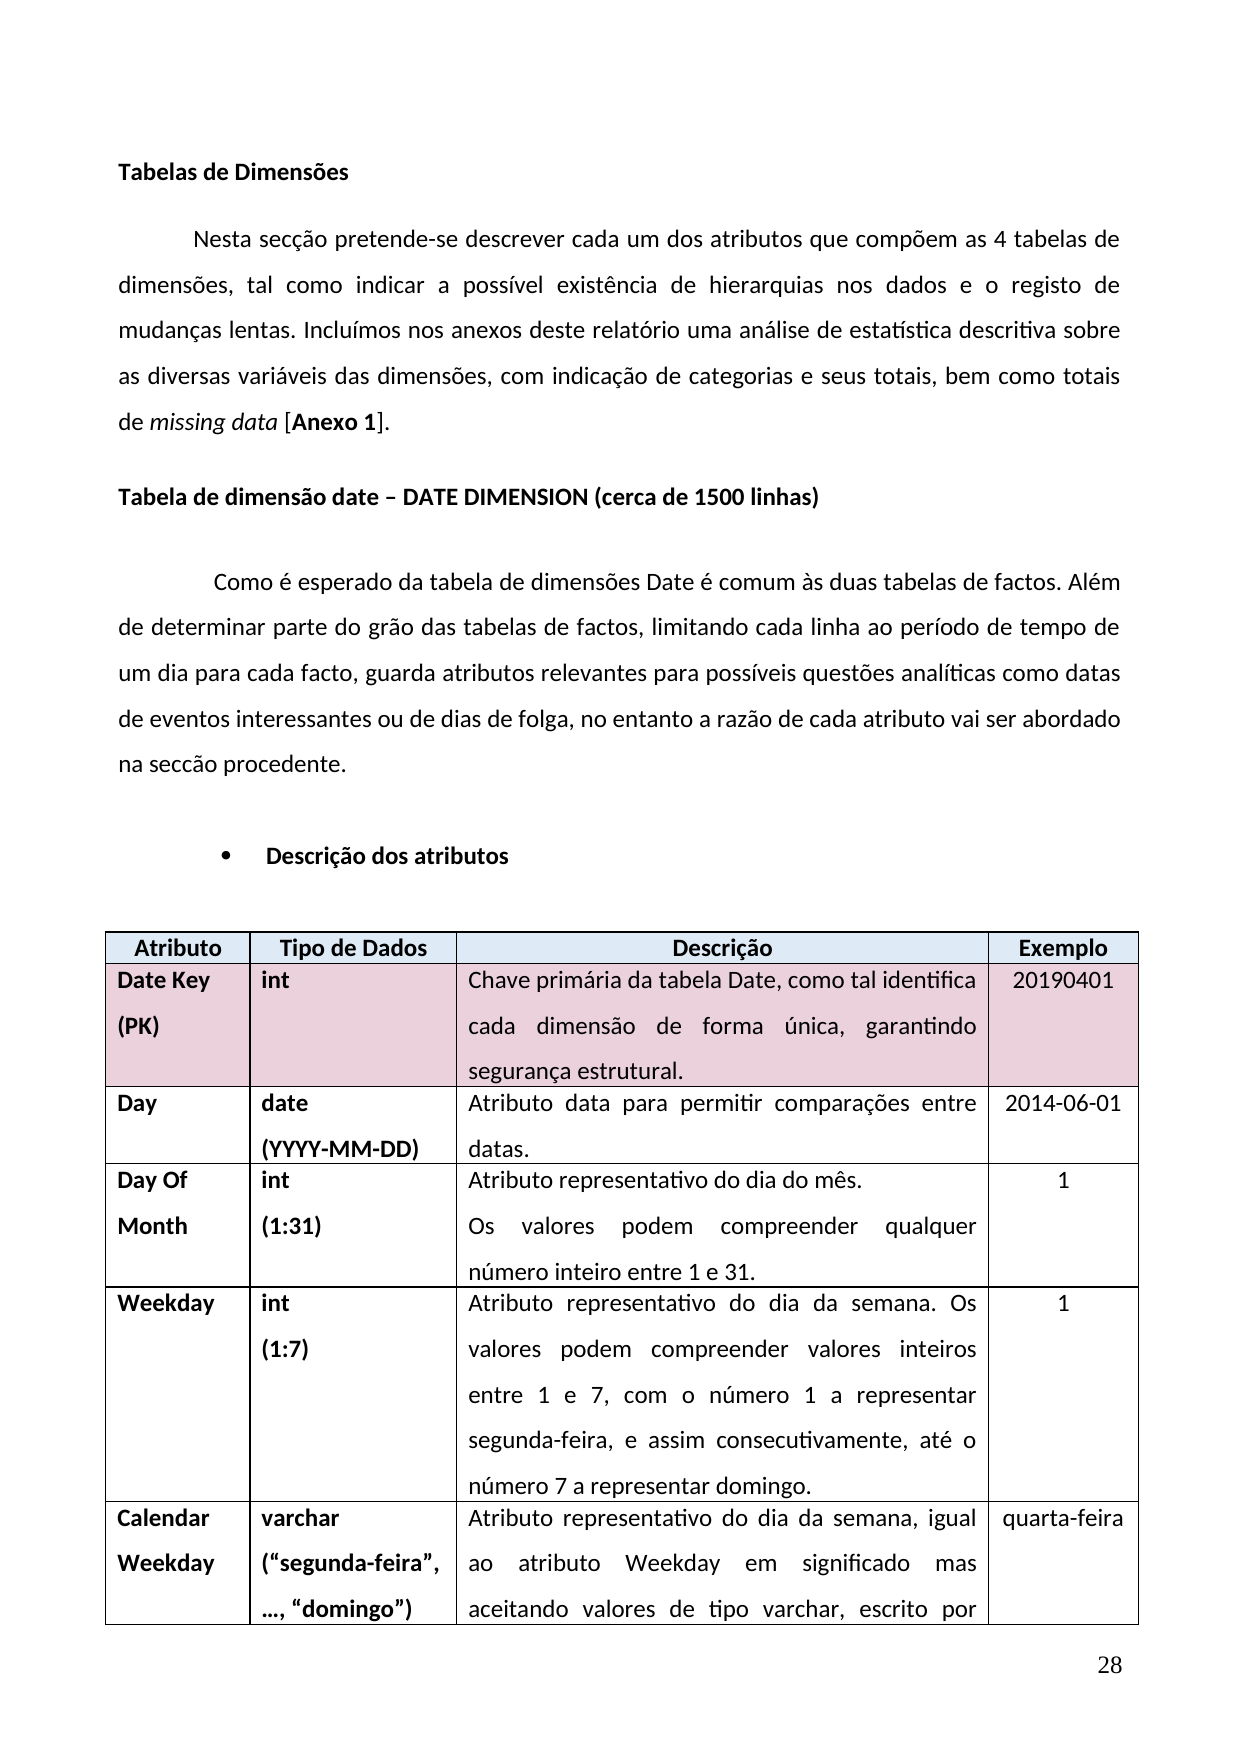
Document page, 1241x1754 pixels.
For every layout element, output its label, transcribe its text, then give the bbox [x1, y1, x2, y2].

table_cell Day Of Month [106, 1164, 249, 1286]
table_cell Chave primária da tabela Date, como tal identifica cada dimensão de forma única, garantindo segurança estrutural. [457, 964, 988, 1086]
table_cell 1 [989, 1164, 1138, 1286]
table_cell Calendar Weekday [106, 1502, 249, 1624]
table_cell 20190401 [989, 964, 1138, 1086]
table_header Atributo [106, 933, 249, 963]
table_cell int (1:31) [251, 1164, 456, 1286]
table_cell Atributo representativo do dia da semana, igual ao atributo Weekday em significado mas aceitando valores de tipo varchar, escrito por [457, 1502, 988, 1624]
text Como é esperado da tabela de dimensões Date é comum às duas tabelas de factos. Além de determinar parte do grão das tabelas de factos, limitando cada linha ao período de tempo de um dia para cada facto, guarda atributos relevantes para possíveis questões analíticas como datas de eventos interessantes ou de dias de folga, no entanto a razão de cada atributo vai ser abordado na seccão procedente. [118, 566, 1122, 779]
table_cell 1 [989, 1288, 1138, 1501]
table_cell Weekday [106, 1288, 249, 1501]
table_header Descrição [457, 933, 988, 963]
table_header Exemplo [989, 933, 1138, 963]
table_cell Day [106, 1087, 249, 1163]
subtitle Tabela de dimensão date – DATE DIMENSION (cerca de 1500 linhas) [118, 481, 1122, 512]
table_cell int (1:7) [251, 1288, 456, 1501]
table_cell 2014-06-01 [989, 1087, 1138, 1163]
table_header Tipo de Dados [251, 933, 456, 963]
text Nesta secção pretende-se descrever cada um dos atributos que compõem as 4 tabelas de dimensões, tal como indicar a possível existência de hierarquias nos dados e o registo de mudanças lentas. Incluímos nos anexos deste relatório uma análise de estatística descritiva sobre as diversas variáveis das dimensões, com indicação de categorias e seus totais, bem como totais de missing data [Anexo 1]. [118, 223, 1122, 437]
table_cell Atributo representativo do dia do mês. Os valores podem compreender qualquer número inteiro entre 1 e 31. [457, 1164, 988, 1286]
list Descrição dos atributos [193, 840, 1122, 871]
subtitle Tabelas de Dimensões [118, 156, 1122, 186]
table_cell date (YYYY-MM-DD) [251, 1087, 456, 1163]
table_cell varchar (“segunda-feira”, …, “domingo”) [251, 1502, 456, 1624]
table_cell Atributo data para permitir comparações entre datas. [457, 1087, 988, 1163]
table_cell quarta-feira [989, 1502, 1138, 1624]
table_cell Date Key (PK) [106, 964, 249, 1086]
table_cell int [251, 964, 456, 1086]
table_cell Atributo representativo do dia da semana. Os valores podem compreender valores inteiros entre 1 e 7, com o número 1 a representar segunda-feira, e assim consecutivamente, até o número 7 a representar domingo. [457, 1288, 988, 1501]
